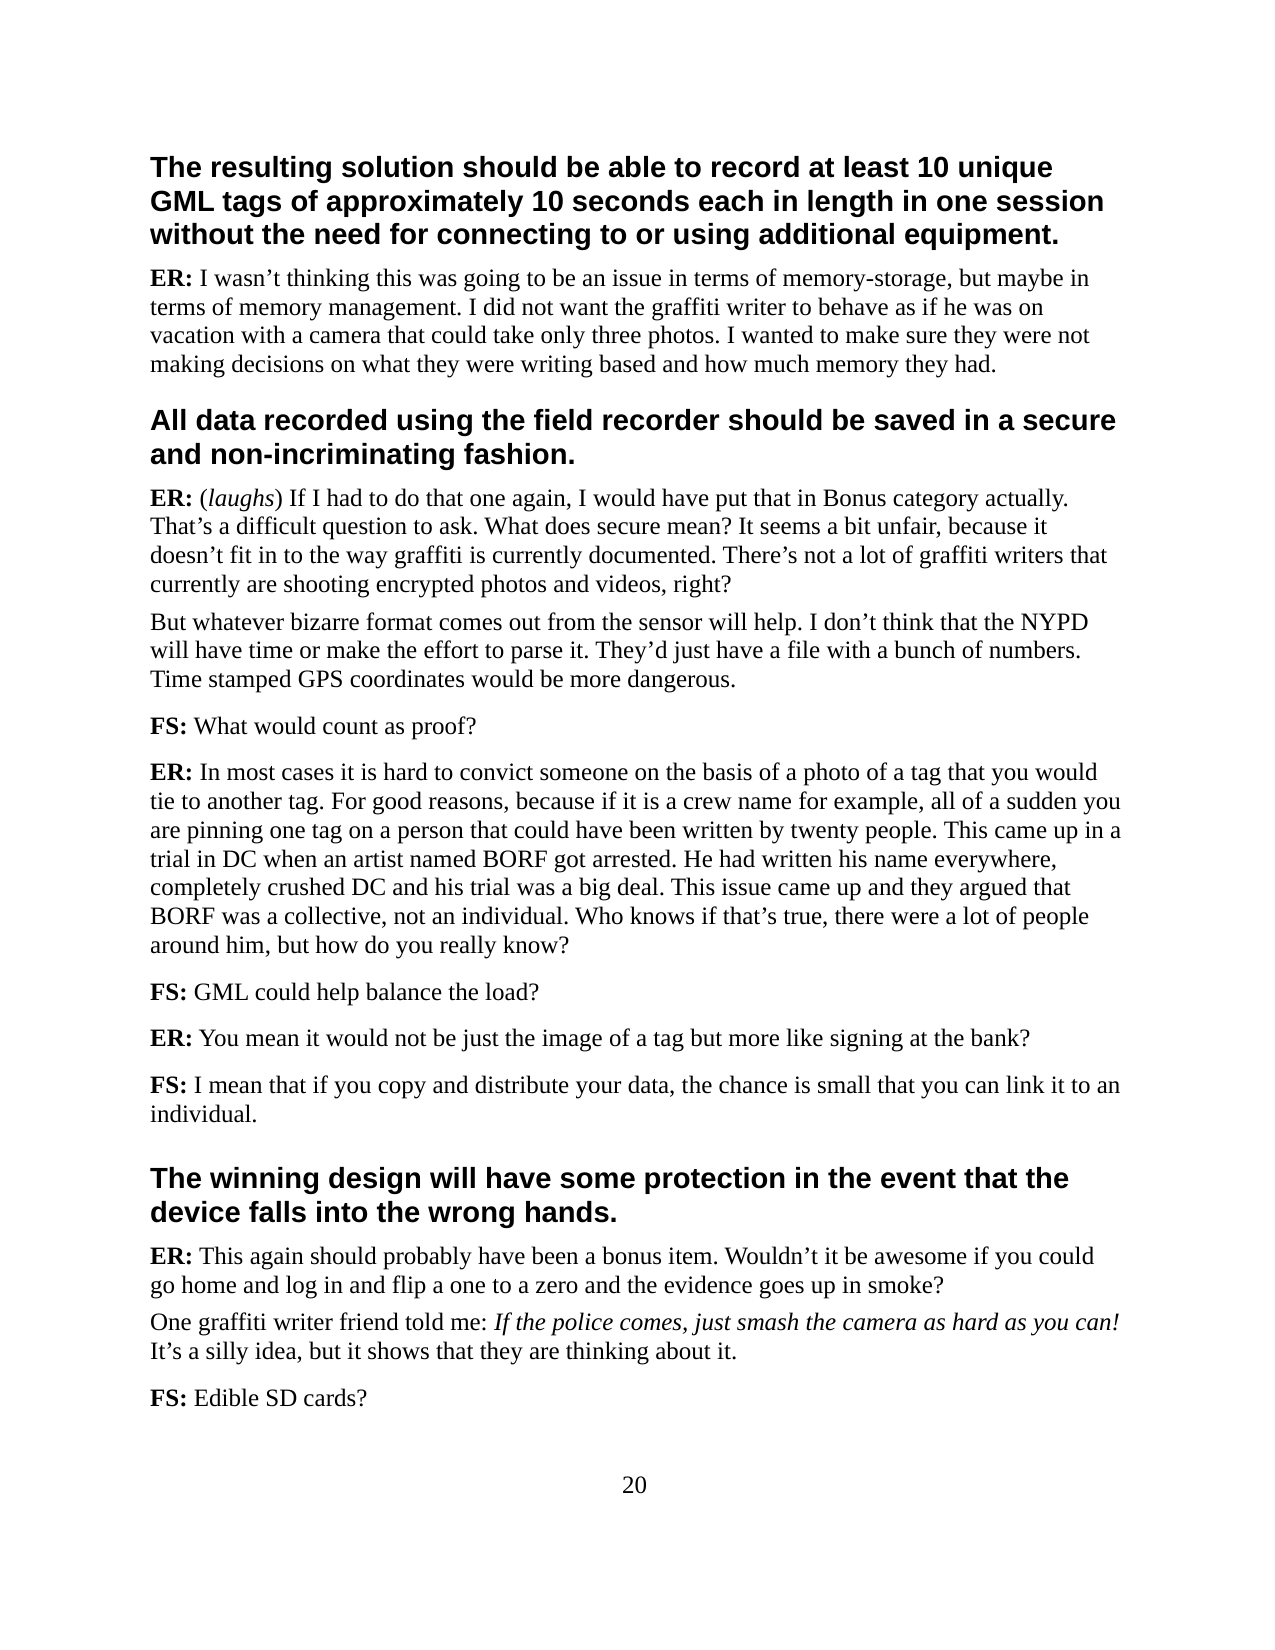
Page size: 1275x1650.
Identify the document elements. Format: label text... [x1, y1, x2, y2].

text FS: GML could help balance the load? [150, 977, 1125, 1005]
text ER: (laughs) If I had to do that one again, I would have put that in Bonus category actually. That’s a difficult question to ask. What does secure mean? It seems a bit unfair, because it doesn’t fit in to the way graffiti is currently documented. There’s not a lot of graffiti writers that currently are shooting encrypted photos and videos, right? [150, 483, 1125, 598]
text ER: In most cases it is hard to convict someone on the basis of a photo of a tag that you would tie to another tag. For good reasons, because if it is a crew name for example, all of a sudden you are pinning one tag on a person that could have been written by twenty people. This came up in a trial in DC when an artist named BORF got arrested. He had written his name everywhere, completely crushed DC and his trial was a big deal. This issue came up and they argued that BORF was a collective, not an individual. Who knows if that’s true, there were a lot of people around him, but how do you really know? [150, 757, 1125, 959]
text ER: You mean it would not be just the image of a tag but more like signing at the bank? [150, 1023, 1125, 1052]
subtitle The resulting solution should be able to record at least 10 unique GML tags of approximately 10 seconds each in length in one session without the need for connecting to or using additional equipment. [150, 150, 1125, 251]
text But whatever bizarre format comes out from the sensor will help. I don’t think that the NYPD will have time or make the effort to parse it. They’d just have a file with a bunch of numbers. Time stamped GPS coordinates would be more dangerous. [150, 607, 1125, 693]
text ER: This again should probably have been a bonus item. Wouldn’t it be awesome if you could go home and log in and flip a one to a zero and the evidence goes up in smoke? [150, 1241, 1125, 1298]
text FS: What would count as proof? [150, 711, 1125, 739]
subtitle All data recorded using the field recorder should be saved in a secure and non-incriminating fashion. [150, 403, 1125, 470]
text FS: I mean that if you copy and distribute your data, the chance is small that you can link it to an individual. [150, 1070, 1125, 1127]
text FS: Edible SD cards? [150, 1383, 1125, 1412]
text One graffiti writer friend told me: If the police comes, just smash the camera as hard as you can! It’s a silly idea, but it shows that they are thinking about it. [150, 1307, 1125, 1365]
subtitle The winning design will have some protection in the event that the device falls into the wrong hands. [150, 1161, 1125, 1228]
text ER: I wasn’t thinking this was going to be an issue in terms of memory-storage, but maybe in terms of memory management. I did not want the graffiti writer to behave as if he was on vacation with a camera that could take only three photos. I wanted to make sure they were not making decisions on what they were writing based and how much memory they had. [150, 263, 1125, 378]
